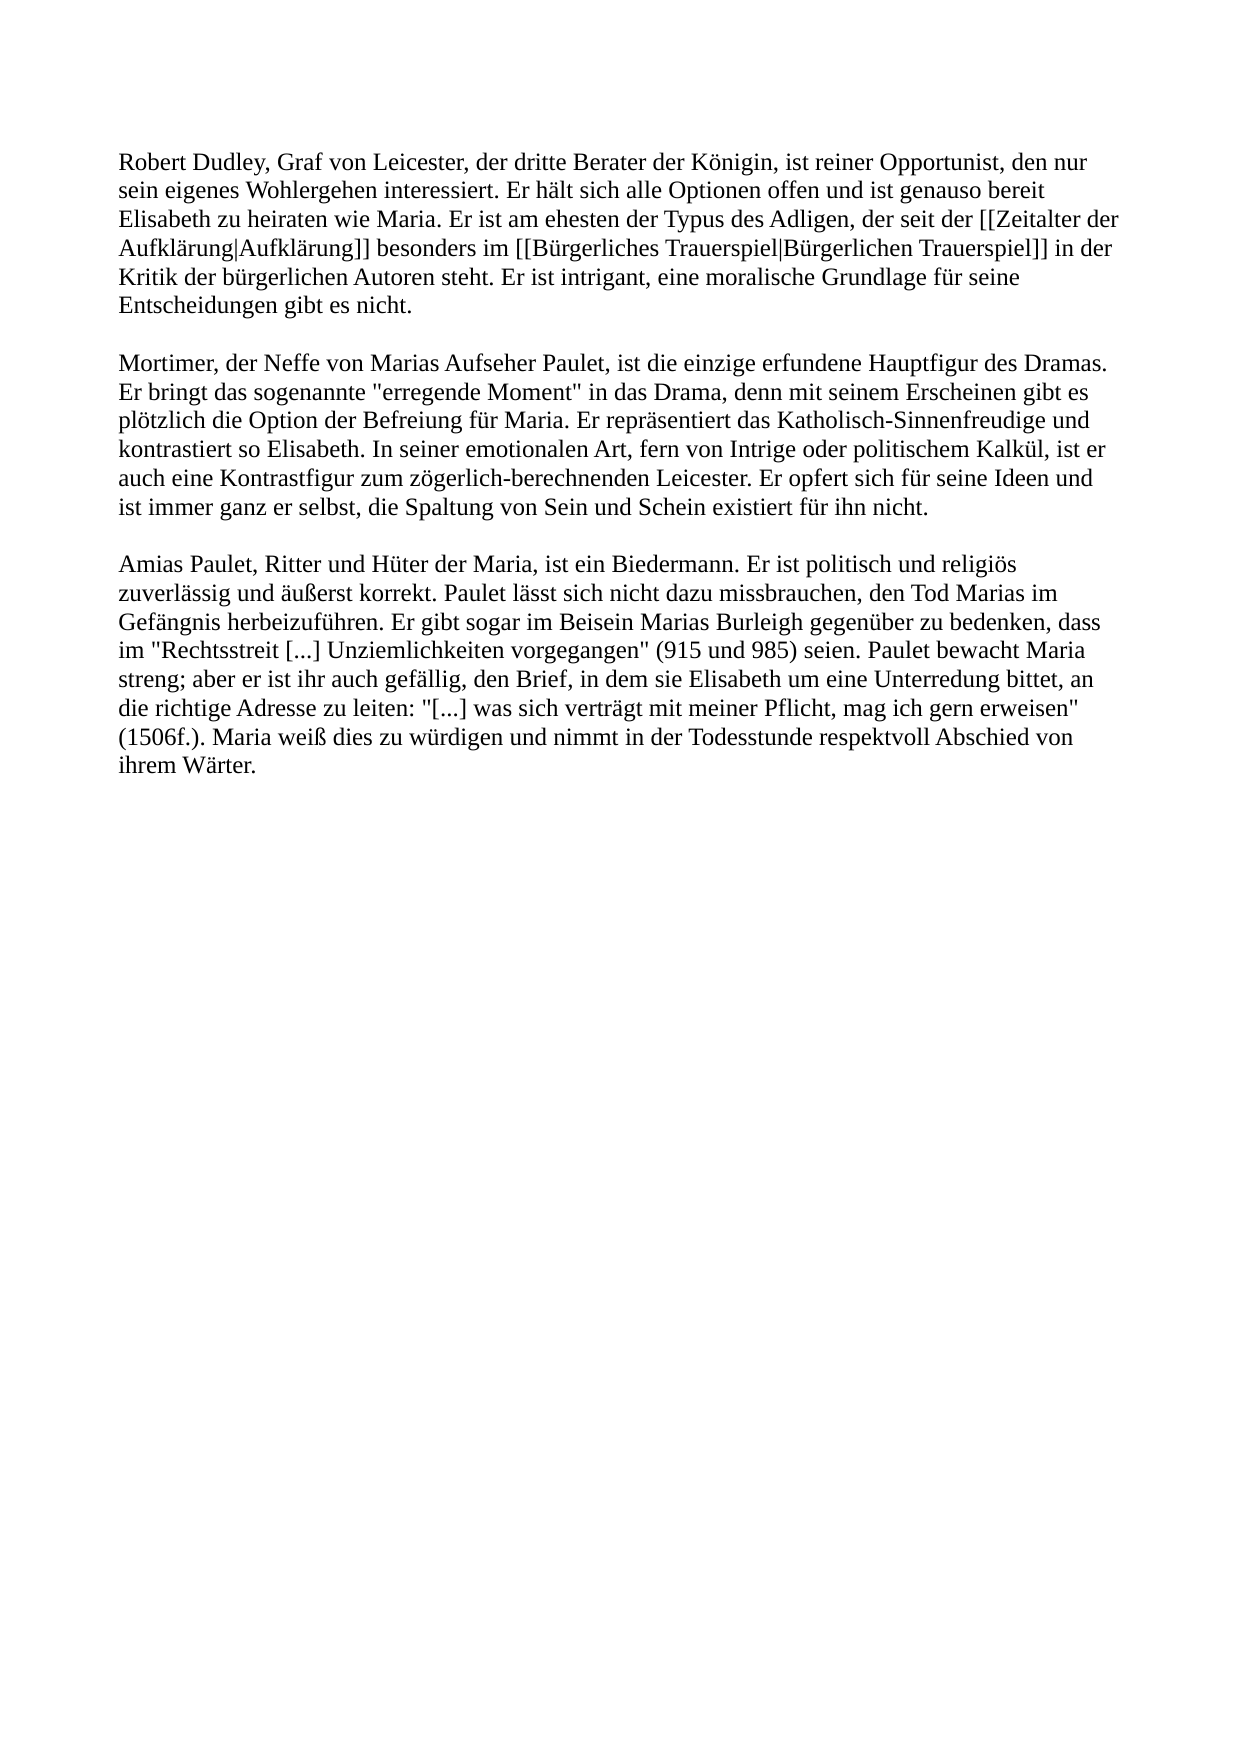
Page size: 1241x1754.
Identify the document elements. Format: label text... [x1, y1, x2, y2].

text Amias Paulet, Ritter und Hüter der Maria, ist ein Biedermann. Er ist politisch und religiös zuverlässig und äußerst korrekt. Paulet lässt sich nicht dazu missbrauchen, den Tod Marias im Gefängnis herbeizuführen. Er gibt sogar im Beisein Marias Burleigh gegenüber zu bedenken, dass im "Rechtsstreit [...] Unziemlichkeiten vorgegangen" (915 und 985) seien. Paulet bewacht Maria streng; aber er ist ihr auch gefällig, den Brief, in dem sie Elisabeth um eine Unterredung bittet, an die richtige Adresse zu leiten: "[...] was sich verträgt mit meiner Pflicht, mag ich gern erweisen" (1506f.). Maria weiß dies zu würdigen und nimmt in der Todesstunde respektvoll Abschied von ihrem Wärter. [118, 549, 1122, 779]
text Mortimer, der Neffe von Marias Aufseher Paulet, ist die einzige erfundene Hauptfigur des Dramas. Er bringt das sogenannte "erregende Moment" in das Drama, denn mit seinem Erscheinen gibt es plötzlich die Option der Befreiung für Maria. Er repräsentiert das Katholisch-Sinnenfreudige und kontrastiert so Elisabeth. In seiner emotionalen Art, fern von Intrige oder politischem Kalkül, ist er auch eine Kontrastfigur zum zögerlich-berechnenden Leicester. Er opfert sich für seine Ideen und ist immer ganz er selbst, die Spaltung von Sein und Schein existiert für ihn nicht. [118, 348, 1122, 521]
text Robert Dudley, Graf von Leicester, der dritte Berater der Königin, ist reiner Opportunist, den nur sein eigenes Wohlergehen interessiert. Er hält sich alle Optionen offen und ist genauso bereit Elisabeth zu heiraten wie Maria. Er ist am ehesten der Typus des Adligen, der seit der [[Zeitalter der Aufklärung|Aufklärung]] besonders im [[Bürgerliches Trauerspiel|Bürgerlichen Trauerspiel]] in der Kritik der bürgerlichen Autoren steht. Er ist intrigant, eine moralische Grundlage für seine Entscheidungen gibt es nicht. [118, 147, 1122, 319]
